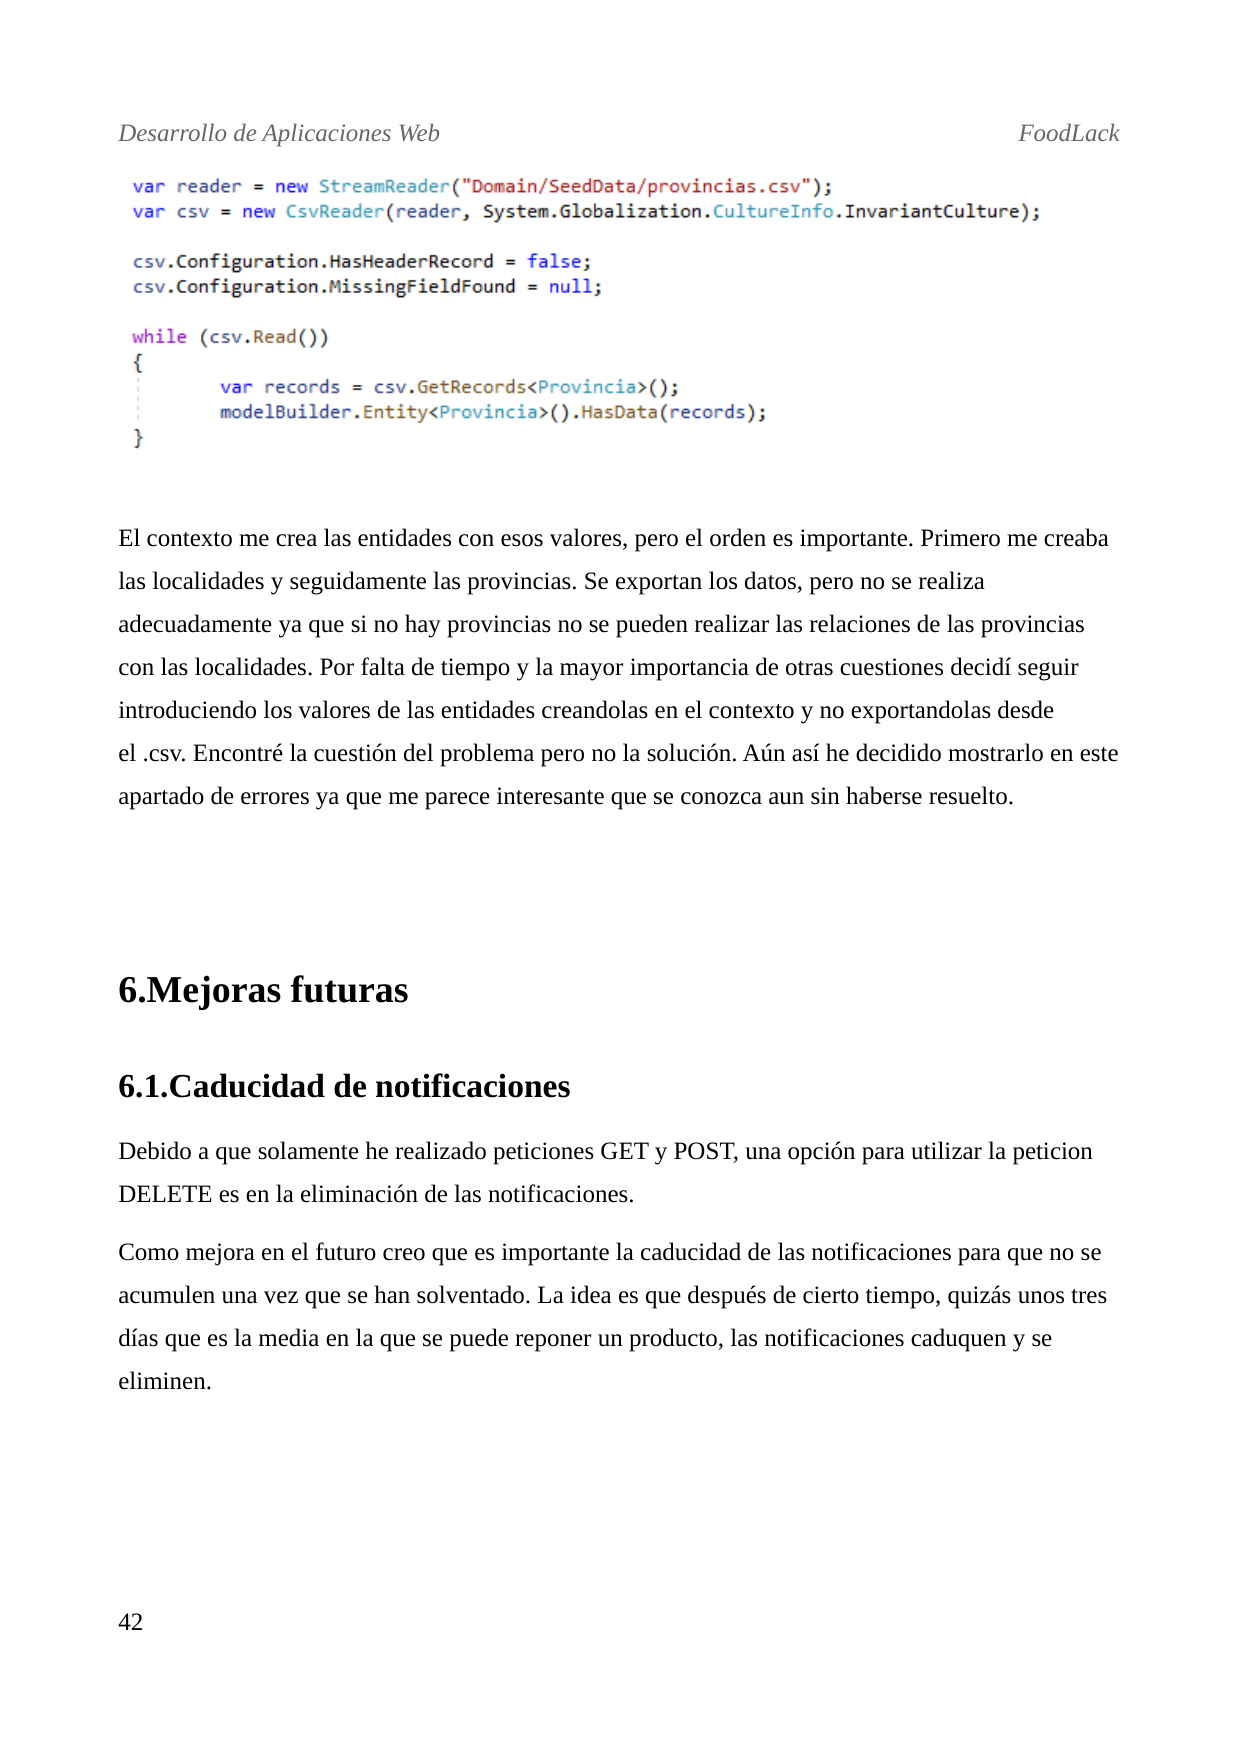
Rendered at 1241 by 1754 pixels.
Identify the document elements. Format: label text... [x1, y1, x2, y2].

subtitle 6.1.Caducidad de notificaciones [118, 1066, 1122, 1104]
text Como mejora en el futuro creo que es importante la caducidad de las notificaciones para que no se acumulen una vez que se han solventado. La idea es que después de cierto tiempo, quizás unos tres días que es la media en la que se puede reponer un producto, las notificaciones caduquen y se eliminen. [118, 1237, 1122, 1395]
subtitle 6.Mejoras futuras [118, 967, 1122, 1011]
text Debido a que solamente he realizado peticiones GET y POST, una opción para utilizar la peticion DELETE es en la eliminación de las notificaciones. [118, 1136, 1122, 1208]
picture [125, 177, 1056, 458]
text El contexto me crea las entidades con esos valores, pero el orden es importante. Primero me creaba las localidades y seguidamente las provincias. Se exportan los datos, pero no se realiza adecuadamente ya que si no hay provincias no se pueden realizar las relaciones de las provincias con las localidades. Por falta de tiempo y la mayor importancia de otras cuestiones decidí seguir introduciendo los valores de las entidades creandolas en el contexto y no exportandolas desde el .csv. Encontré la cuestión del problema pero no la solución. Aún así he decidido mostrarlo en este apartado de errores ya que me parece interesante que se conozca aun sin haberse resuelto. [118, 523, 1122, 810]
